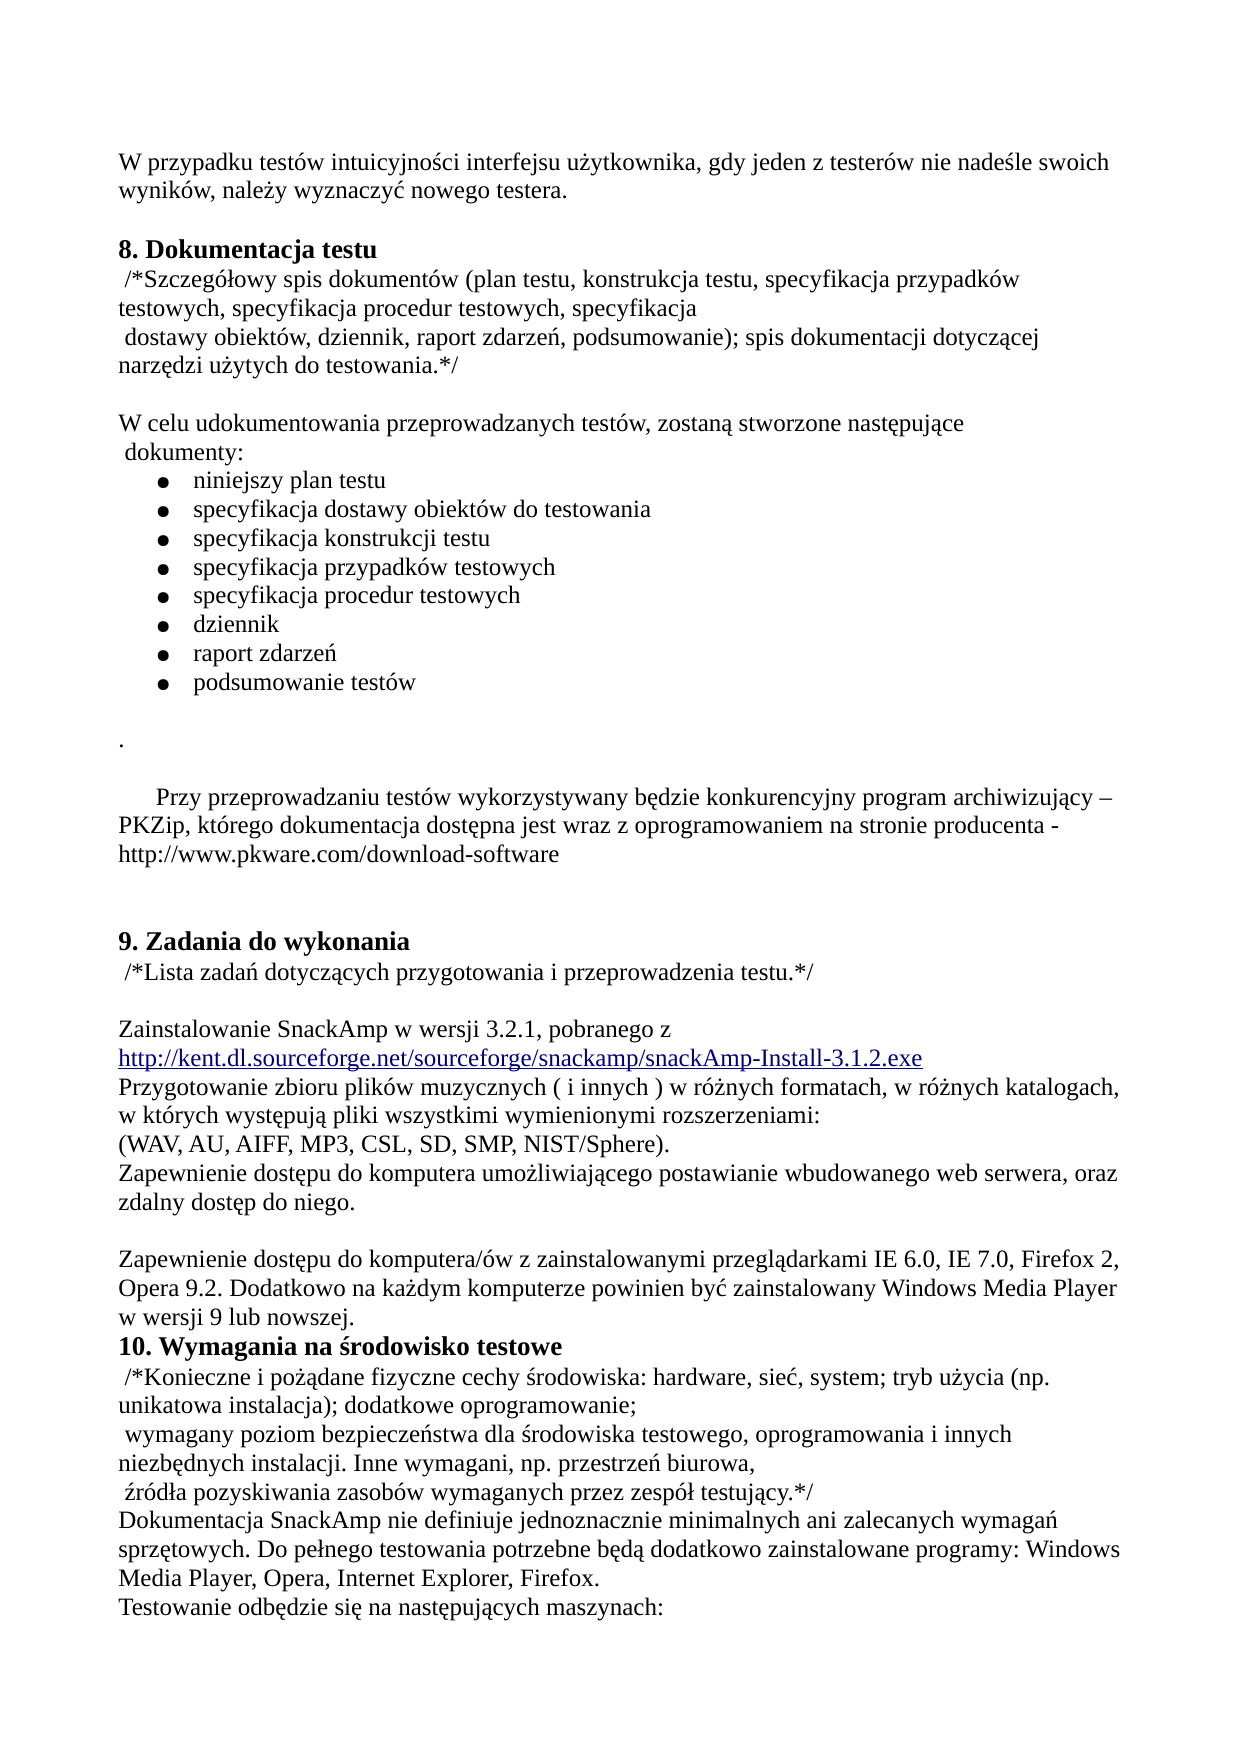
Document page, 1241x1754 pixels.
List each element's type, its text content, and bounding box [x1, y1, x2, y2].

list specyfikacja dostawy obiektów do testowania [156, 494, 1122, 523]
text W celu udokumentowania przeprowadzanych testów, zostaną stworzone następujące [118, 408, 1122, 437]
text Testowanie odbędzie się na następujących maszynach: [118, 1592, 1122, 1620]
list specyfikacja procedur testowych [156, 581, 1122, 609]
text Przy przeprowadzaniu testów wykorzystywany będzie konkurencyjny program archiwizujący – PKZip, którego dokumentacja dostępna jest wraz z oprogramowaniem na stronie producenta - http://www.pkware.com/download-software 9. Zadania do wykonania /*Lista zadań dotyczących przygotowania i przeprowadzenia testu.*/ [118, 782, 1122, 985]
list niniejszy plan testu [156, 466, 1122, 494]
text (WAV, AU, AIFF, MP3, CSL, SD, SMP, NIST/Sphere). [118, 1129, 1122, 1158]
text . [118, 724, 1122, 753]
list specyfikacja konstrukcji testu [156, 523, 1122, 552]
text Zainstalowanie SnackAmp w wersji 3.2.1, pobranego z http://kent.dl.sourceforge.net/sourceforge/snackamp/snackAmp-Install-3.1.2.exe Przygotowanie zbioru plików muzycznych ( i innych ) w różnych formatach, w różnych katalogach, w których występują pliki wszystkimi wymienionymi rozszerzeniami: [118, 985, 1122, 1129]
list dziennik [156, 609, 1122, 638]
text Zapewnienie dostępu do komputera/ów z zainstalowanymi przeglądarkami IE 6.0, IE 7.0, Firefox 2, Opera 9.2. Dodatkowo na każdym komputerze powinien być zainstalowany Windows Media Player w wersji 9 lub nowszej. 10. Wymagania na środowisko testowe /*Konieczne i pożądane fizyczne cechy środowiska: hardware, sieć, system; tryb użycia (np. unikatowa instalacja); dodatkowe oprogramowanie; wymagany poziom bezpieczeństwa dla środowiska testowego, oprogramowania i innych niezbędnych instalacji. Inne wymagani, np. przestrzeń biurowa, źródła pozyskiwania zasobów wymaganych przez zespół testujący.*/ [118, 1244, 1122, 1505]
list podsumowanie testów [156, 667, 1122, 696]
list specyfikacja przypadków testowych [156, 552, 1122, 581]
text dokumenty: [118, 437, 1122, 466]
text Dokumentacja SnackAmp nie definiuje jednoznacznie minimalnych ani zalecanych wymagań sprzętowych. Do pełnego testowania potrzebne będą dodatkowo zainstalowane programy: Windows Media Player, Opera, Internet Explorer, Firefox. [118, 1505, 1122, 1592]
text W przypadku testów intuicyjności interfejsu użytkownika, gdy jeden z testerów nie nadeśle swoich wyników, należy wyznaczyć nowego testera. 8. Dokumentacja testu /*Szczegółowy spis dokumentów (plan testu, konstrukcja testu, specyfikacja przypadków testowych, specyfikacja procedur testowych, specyfikacja dostawy obiektów, dziennik, raport zdarzeń, podsumowanie); spis dokumentacji dotyczącej narzędzi użytych do testowania.*/ [118, 147, 1122, 379]
text Zapewnienie dostępu do komputera umożliwiającego postawianie wbudowanego web serwera, oraz zdalny dostęp do niego. [118, 1158, 1122, 1215]
list raport zdarzeń [156, 638, 1122, 667]
